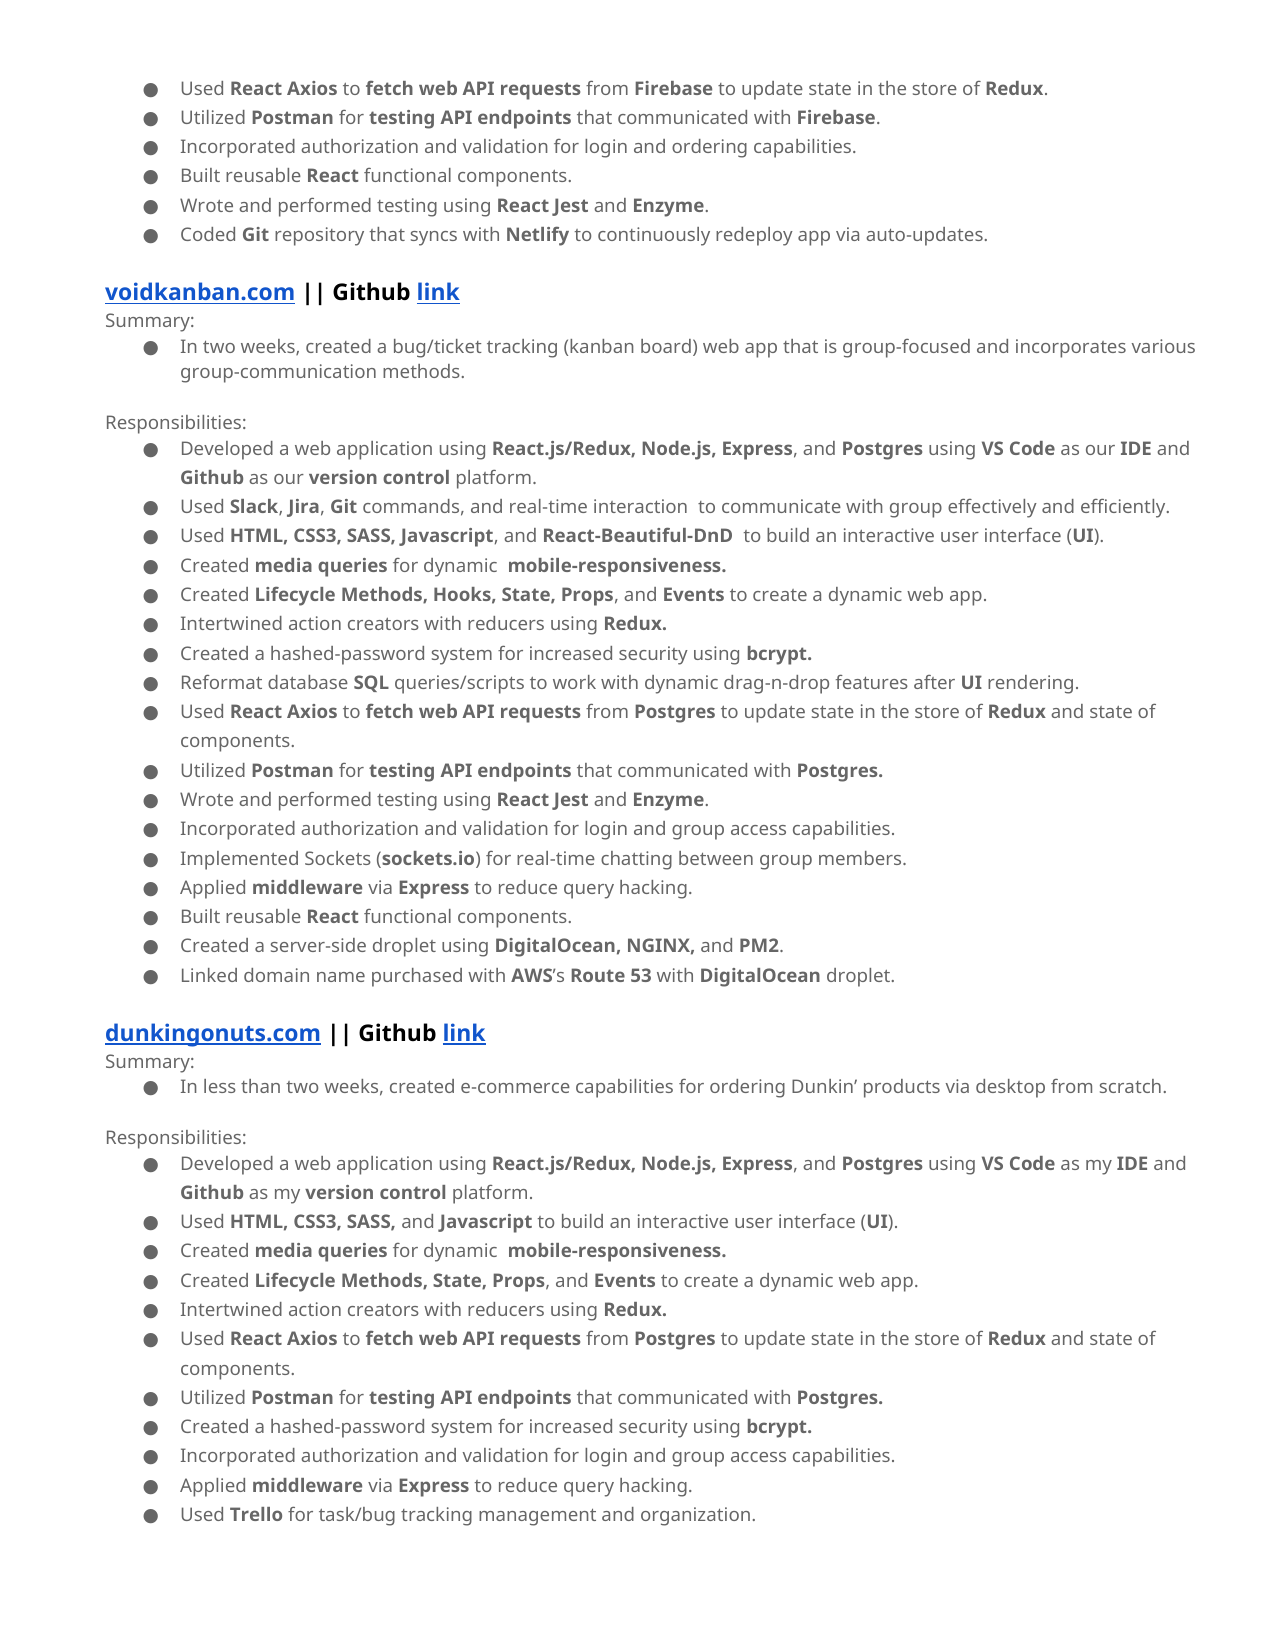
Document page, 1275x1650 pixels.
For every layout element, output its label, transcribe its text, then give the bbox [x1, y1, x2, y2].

table_cell EDUCATION DevMountain, Phoenix, AZ — Full Stack Web Development Graduated December 2019 Built full-stack personal and group web projects using Javascript, NodeJS, React, and Postgres. Over 1000 hours of intensive, instructor-lead, project-based training and self studying primarily in React, NodeJS, Express, Postgres, MongoDB, HTML, CSS, SASS, and Javascript. Version Control of all projects and mini-projects using Git (Github/Gitlab). Texas Woman’s University, Denton, TX — Masters of Science, Exercise and Sports Nutrition Graduated August 2017 University of Texas at Arlington, Arlington, TX — Bachelors of Science, Exercise Science Graduated August 2014 SKILLS Experience working with the following: Common programs: Microsoft Office Front-end: React, React-Redux, Javascript, HTML(HTML5), CSS(CSS3), SASS, LESS, ChartJS, D3 Back-end: Node(NodeJS/Node.js), Express(ExpressJS/Express.js), RESTful API, Axios, Nginx Databases: SQL, Postgres SQL(PostgreSQL), MongoDB, Firebase Additional resources: SAS, VS Code, Git, Github, Gitlab, Jira, Trello, Jest, Enzyme, Jasmine, Postman, AWS, Nodemailer, Twilio, Slack, DigitalOcean, Stripe, Google Cloud Platform, npm, yarn PROJECTS burgerhoover.netlify.com || Github link Summary: In two weeks, created a burger-building web application for ordering a customizable burger. Responsibilities: Developed a burger builder web application using React.js/Redux, NodeJS, and Firebase using VS Code as my IDE and Github as my version control platform. Used HTML, CSS3, SASS, and Javascript to build an interactive and mobile-responsive user interface (UI). Created Lifecycle Methods, Hooks, Props, and Events to create an efficient, function-based web app. Intertwined action creators with reducers using Redux that also stored user session/tokenId’s. Used React Axios to fetch web API requests from Firebase to update state in the store of Redux. Utilized Postman for testing API endpoints that communicated with Firebase. Incorporated authorization and validation for login and ordering capabilities. Built reusable React functional components. Wrote and performed testing using React Jest and Enzyme. Coded Git repository that syncs with Netlify to continuously redeploy app via auto-updates. voidkanban.com || Github link Summary: In two weeks, created a bug/ticket tracking (kanban board) web app that is group-focused and incorporates various group-communication methods. Responsibilities: Developed a web application using React.js/Redux, Node.js, Express, and Postgres using VS Code as our IDE and Github as our version control platform. Used Slack, Jira, Git commands, and real-time interaction to communicate with group effectively and efficiently. Used HTML, CSS3, SASS, Javascript, and React-Beautiful-DnD to build an interactive user interface (UI). Created media queries for dynamic mobile-responsiveness. Created Lifecycle Methods, Hooks, State, Props, and Events to create a dynamic web app. Intertwined action creators with reducers using Redux. Created a hashed-password system for increased security using bcrypt. Reformat database SQL queries/scripts to work with dynamic drag-n-drop features after UI rendering. Used React Axios to fetch web API requests from Postgres to update state in the store of Redux and state of components. Utilized Postman for testing API endpoints that communicated with Postgres. Wrote and performed testing using React Jest and Enzyme. Incorporated authorization and validation for login and group access capabilities. Implemented Sockets (sockets.io) for real-time chatting between group members. Applied middleware via Express to reduce query hacking. Built reusable React functional components. Created a server-side droplet using DigitalOcean, NGINX, and PM2. Linked domain name purchased with AWS’s Route 53 with DigitalOcean droplet. dunkingonuts.com || Github link Summary: In less than two weeks, created e-commerce capabilities for ordering Dunkin’ products via desktop from scratch. Responsibilities: Developed a web application using React.js/Redux, Node.js, Express, and Postgres using VS Code as my IDE and Github as my version control platform. Used HTML, CSS3, SASS, and Javascript to build an interactive user interface (UI). Created media queries for dynamic mobile-responsiveness. Created Lifecycle Methods, State, Props, and Events to create a dynamic web app. Intertwined action creators with reducers using Redux. Used React Axios to fetch web API requests from Postgres to update state in the store of Redux and state of components. Utilized Postman for testing API endpoints that communicated with Postgres. Created a hashed-password system for increased security using bcrypt. Incorporated authorization and validation for login and group access capabilities. Applied middleware via Express to reduce query hacking. Used Trello for task/bug tracking management and organization. Used Nodemailer and Twilio for email and text alerts after subscriber registration. Utilized Google Cloud Platform to create a real-time geolocation Google Map. Paired E-commerce capabilities of web app with Stripe to provide the full “checkout” user experience. Created a server-side droplet using DigitalOcean, NGINX, and PM2. Linked domain name purchased with GoDaddy with DigitalOcean droplet. thomashooverdev.netlify.com || Github link Summary: Portfolio Website EXPERIENCE University of Alabama Birmingham, Birmingham, AL — Independent Researcher/Scholar August 2017 - August 2019 Authored numerous grants/manuscripts for multifarious departments within the university Consistently worked in diverse groups to accomplish research studies from beginning to end Texas Woman’s University, Denton, TX — Instructor/Lab Instructor/Overseer August 2014 - August 2017 Instructor/Lab instructor of differing courses within both the Nutrition and Exercise Physiology departments Principal overseer of the LEAD-UP program, an intervention based approach to elderly adapted exercise [90, 60, 1244, 1542]
